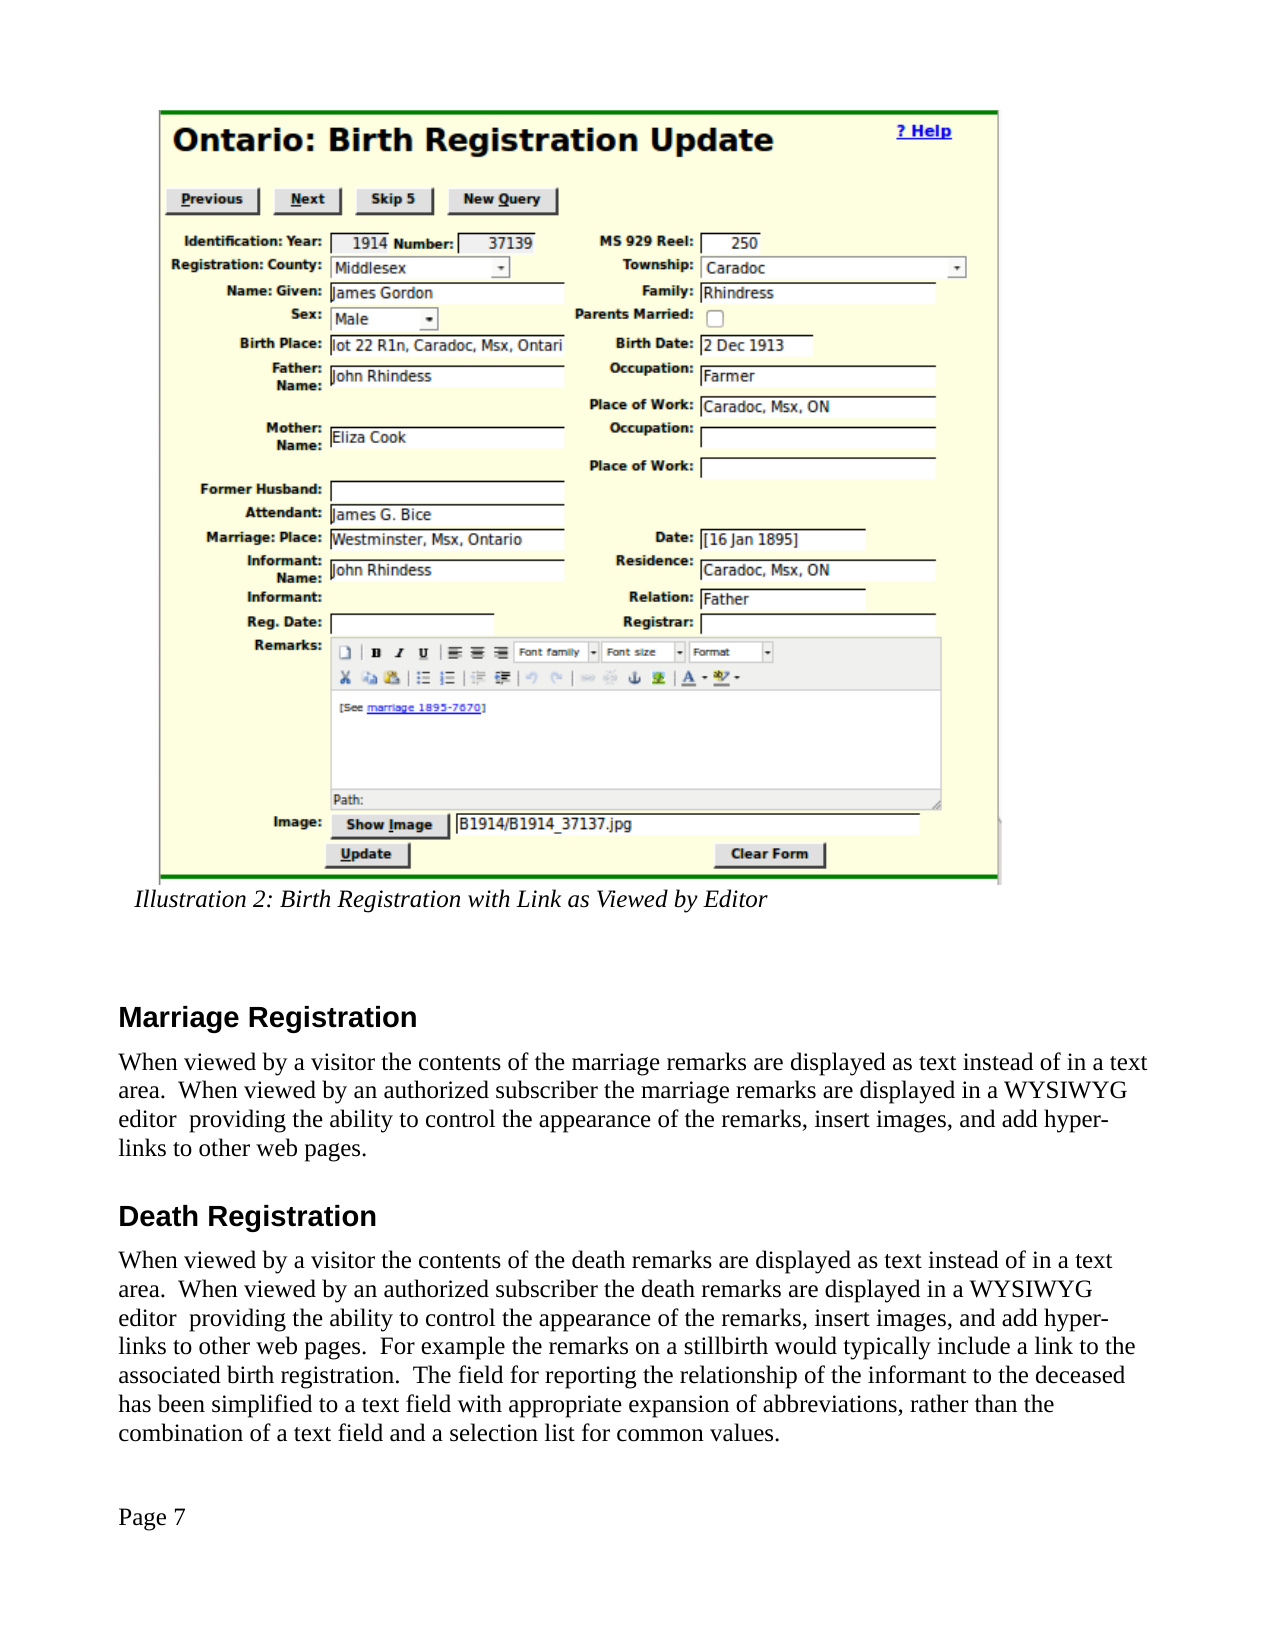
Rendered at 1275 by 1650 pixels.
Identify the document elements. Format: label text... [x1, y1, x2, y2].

subtitle Death Registration [118, 1199, 1157, 1233]
picture [158, 110, 1002, 885]
text When viewed by a visitor the contents of the marriage remarks are displayed as text instead of in a text area. When viewed by an authorized subscriber the marriage remarks are displayed in a WYSIWYG editor providing the ability to control the appearance of the remarks, insert images, and add hyper-links to other web pages. [118, 1047, 1157, 1162]
text Illustration 2: Birth Registration with Link as Viewed by Editor [134, 122, 1026, 913]
subtitle Marriage Registration [118, 1001, 1157, 1034]
text When viewed by a visitor the contents of the death remarks are displayed as text instead of in a text area. When viewed by an authorized subscriber the death remarks are displayed in a WYSIWYG editor providing the ability to control the appearance of the remarks, insert images, and add hyper-links to other web pages. For example the remarks on a stillbirth would typically include a link to the associated birth registration. The field for reporting the relationship of the informant to the deceased has been simplified to a text field with appropriate expansion of abbreviations, rather than the combination of a text field and a selection list for common values. [118, 1245, 1157, 1446]
